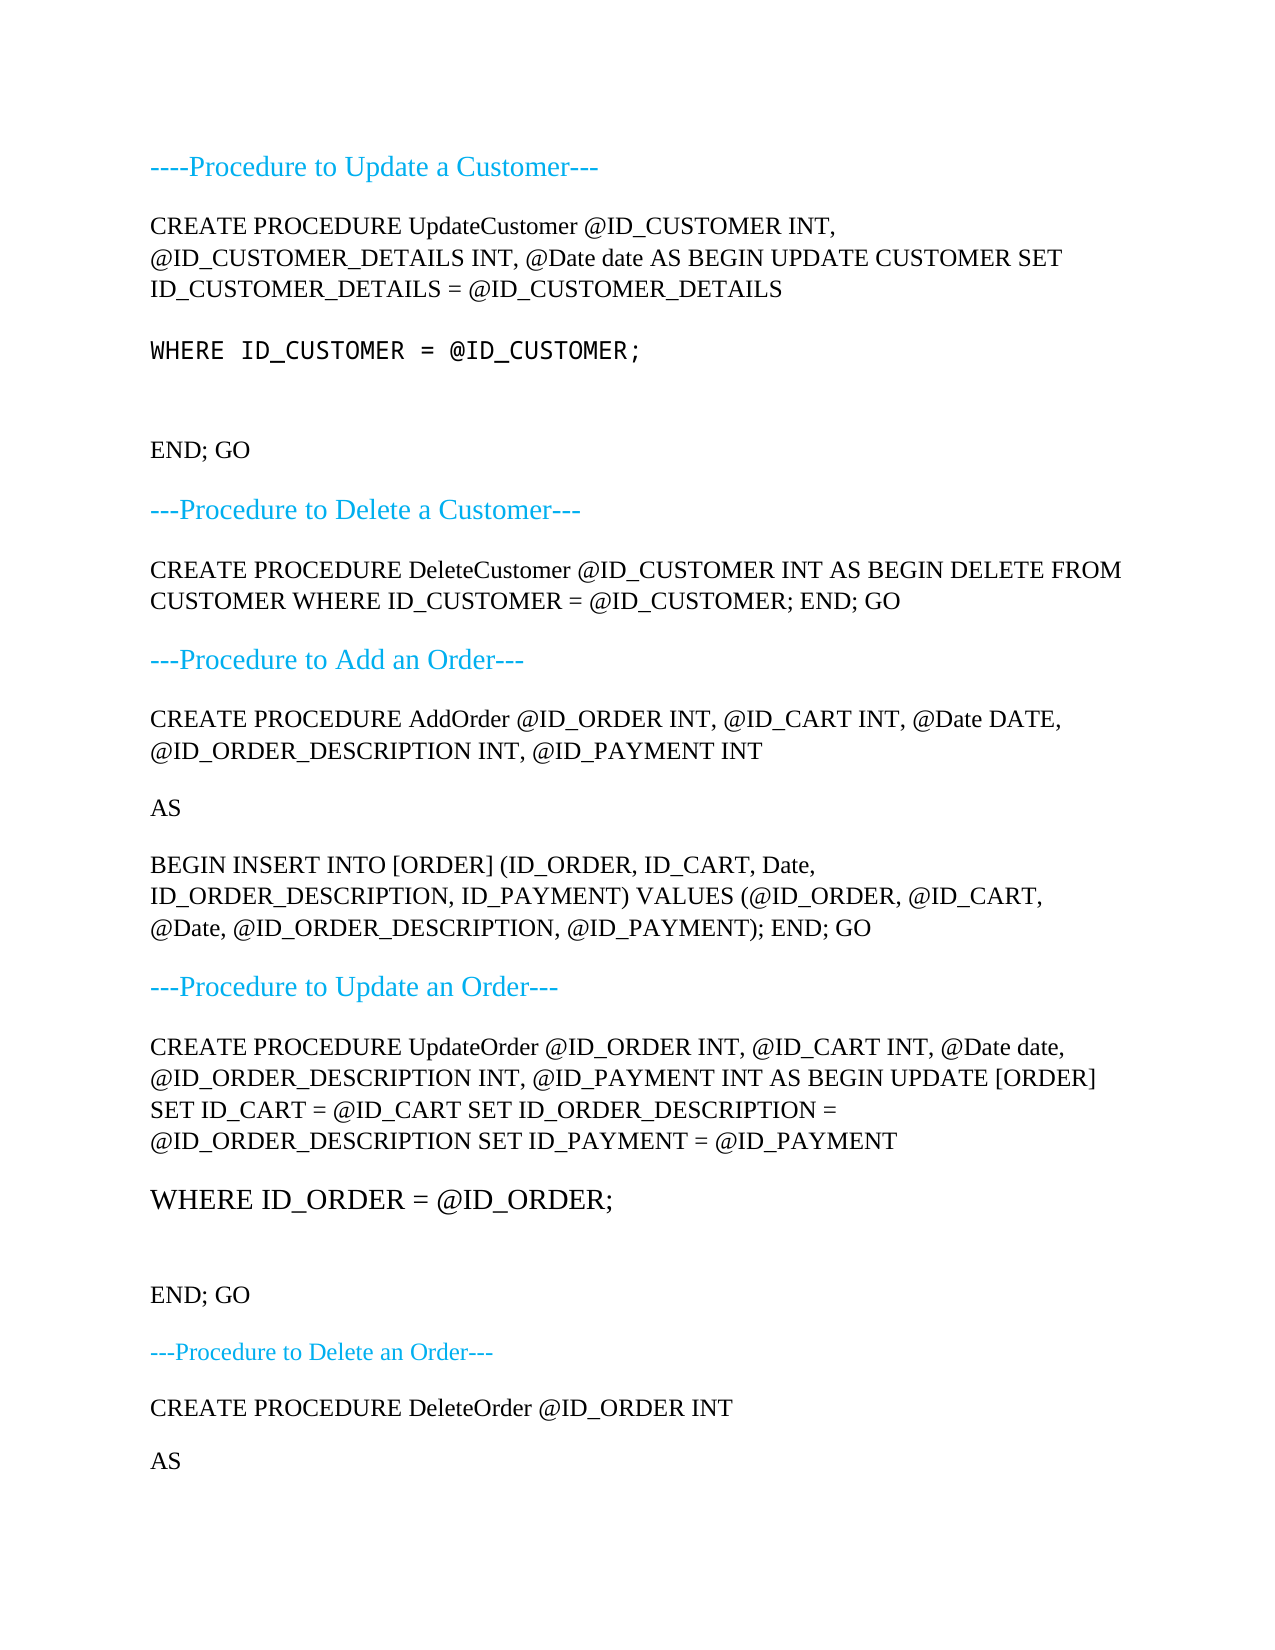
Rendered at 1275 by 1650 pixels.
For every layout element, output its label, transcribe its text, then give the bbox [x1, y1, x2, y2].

text CREATE PROCEDURE AddOrder @ID_ORDER INT, @ID_CART INT, @Date DATE, @ID_ORDER_DESCRIPTION INT, @ID_PAYMENT INT [150, 704, 1162, 765]
subtitle AS [150, 793, 1162, 822]
text CREATE PROCEDURE UpdateOrder @ID_ORDER INT, @ID_CART INT, @Date date, @ID_ORDER_DESCRIPTION INT, @ID_PAYMENT INT AS BEGIN UPDATE [ORDER] SET ID_CART = @ID_CART SET ID_ORDER_DESCRIPTION = @ID_ORDER_DESCRIPTION SET ID_PAYMENT = @ID_PAYMENT [150, 1032, 1134, 1155]
subtitle WHERE ID_ORDER = @ID_ORDER; [150, 1182, 1162, 1216]
subtitle END; GO [150, 435, 1162, 464]
subtitle ---Procedure to Add an Order--- [150, 642, 1162, 676]
subtitle ---Procedure to Update an Order--- [150, 969, 1162, 1002]
text CREATE PROCEDURE UpdateCustomer @ID_CUSTOMER INT, @ID_CUSTOMER_DETAILS INT, @Date date AS BEGIN UPDATE CUSTOMER SET ID_CUSTOMER_DETAILS = @ID_CUSTOMER_DETAILS [150, 211, 1112, 303]
subtitle WHERE ID_CUSTOMER = @ID_CUSTOMER; [150, 332, 1162, 366]
subtitle ----Procedure to Update a Customer--- [150, 149, 1162, 182]
subtitle ---Procedure to Delete a Customer--- [150, 492, 1162, 526]
text ---Procedure to Delete an Order--- [150, 1337, 1162, 1365]
text CREATE PROCEDURE DeleteOrder @ID_ORDER INT AS [150, 1393, 757, 1474]
text BEGIN INSERT INTO [ORDER] (ID_ORDER, ID_CART, Date, ID_ORDER_DESCRIPTION, ID_PAYMENT) VALUES (@ID_ORDER, @ID_CART, @Date, @ID_ORDER_DESCRIPTION, @ID_PAYMENT); END; GO [150, 850, 1112, 942]
text CREATE PROCEDURE DeleteCustomer @ID_CUSTOMER INT AS BEGIN DELETE FROM CUSTOMER WHERE ID_CUSTOMER = @ID_CUSTOMER; END; GO [150, 555, 1134, 615]
subtitle END; GO [150, 1280, 1162, 1309]
